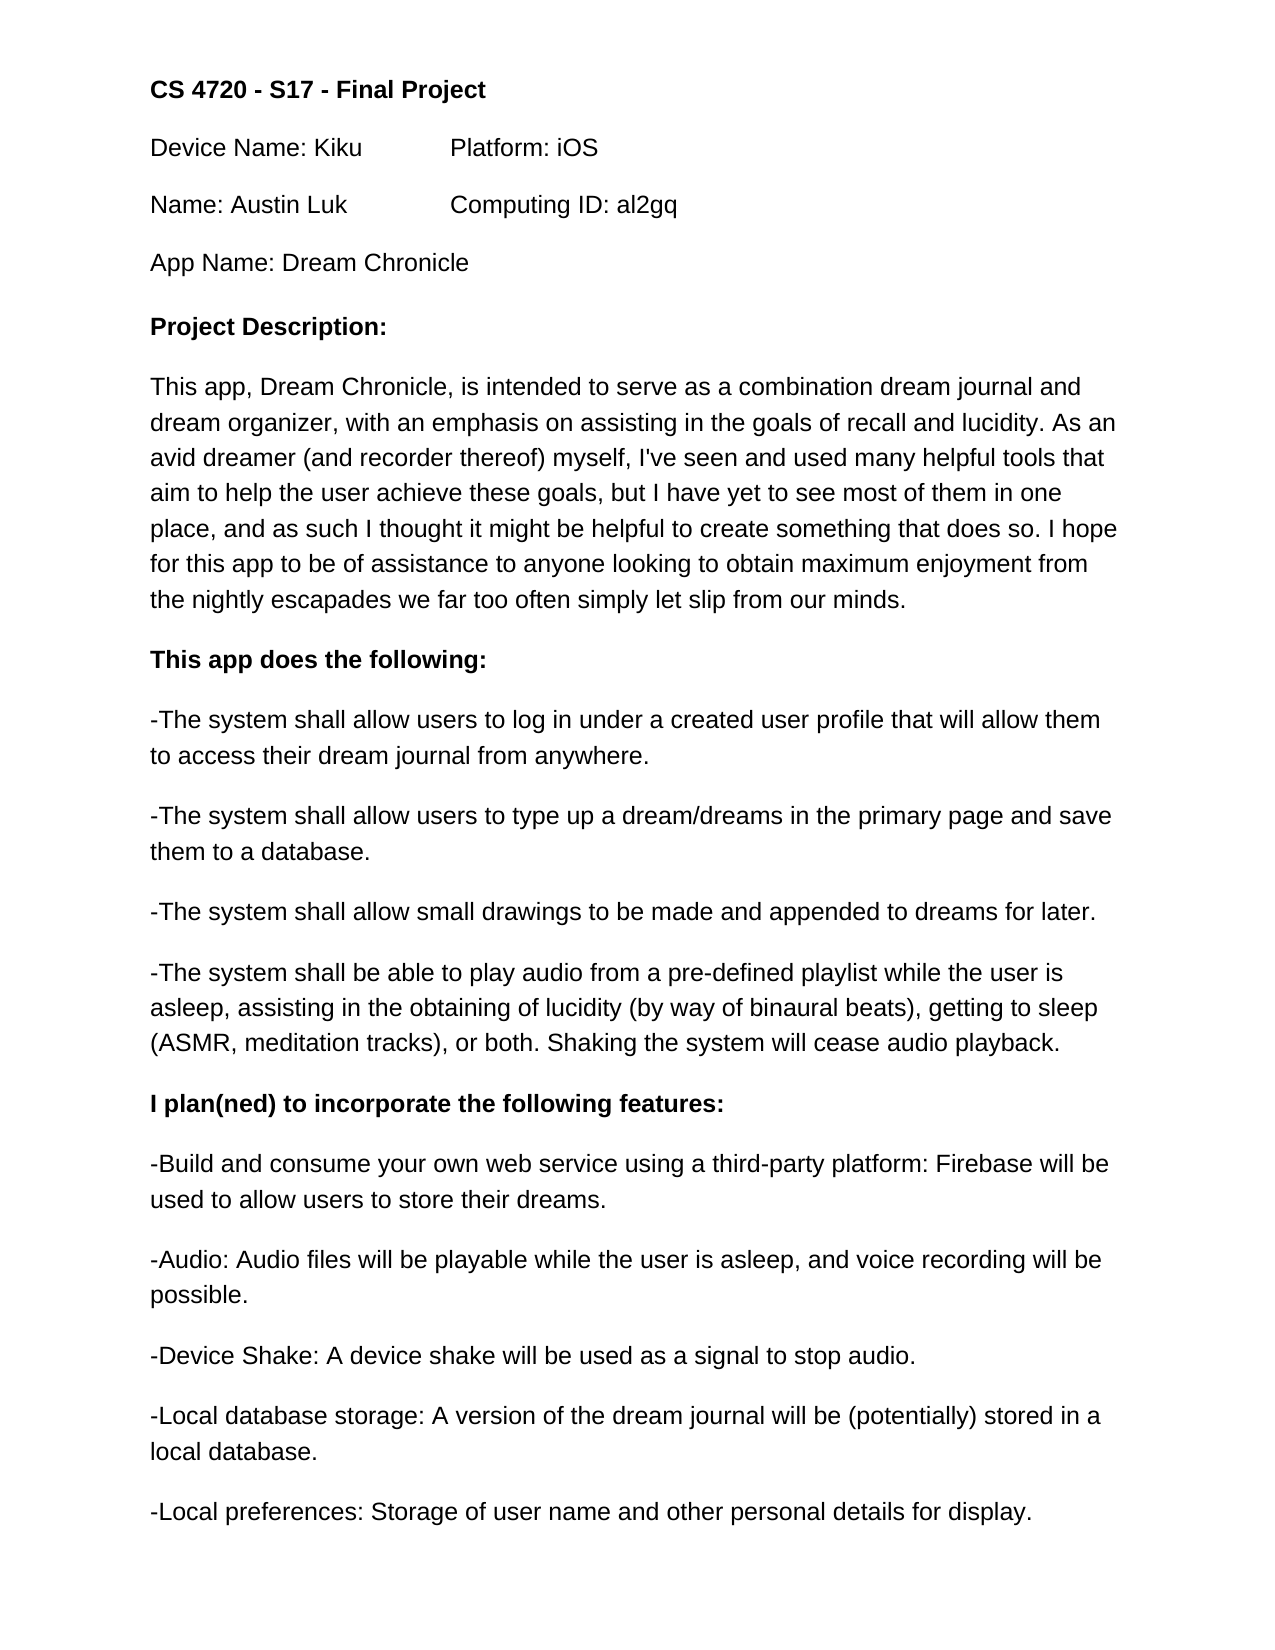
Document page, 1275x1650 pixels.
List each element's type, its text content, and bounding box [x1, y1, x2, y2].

text -Build and consume your own web service using a third-party platform: Firebase will be used to allow users to store their dreams. [150, 1142, 1125, 1213]
text -The system shall be able to play audio from a pre-defined playlist while the user is asleep, assisting in the obtaining of lucidity (by way of binaural beats), getting to sleep (ASMR, meditation tracks), or both. Shaking the system will cease audio playback. [150, 951, 1125, 1057]
text -The system shall allow small drawings to be made and appended to dreams for later. [150, 890, 1125, 926]
text I plan(ned) to incorporate the following features: [150, 1082, 1125, 1117]
text Name: Austin Luk Computing ID: al2gq [150, 190, 1125, 219]
text App Name: Dream Chronicle [150, 247, 1125, 276]
text CS 4720 - S17 - Final Project [150, 75, 1125, 104]
text This app does the following: [150, 638, 1125, 674]
text -Device Shake: A device shake will be used as a signal to stop audio. [150, 1334, 1125, 1369]
text -The system shall allow users to type up a dream/dreams in the primary page and save them to a database. [150, 794, 1125, 865]
text This app, Dream Chronicle, is intended to serve as a combination dream journal and dream organizer, with an emphasis on assisting in the goals of recall and lucidity. As an avid dreamer (and recorder thereof) myself, I've seen and used many helpful tools that aim to help the user achieve these goals, but I have yet to see most of them in one place, and as such I thought it might be helpful to create something that does so. I hope for this app to be of assistance to anyone looking to obtain maximum enjoyment from the nightly escapades we far too often simply let slip from our minds. [150, 365, 1125, 613]
text -Local preferences: Storage of user name and other personal details for display. [150, 1490, 1125, 1526]
text -Audio: Audio files will be playable while the user is asleep, and voice recording will be possible. [150, 1238, 1125, 1309]
text -The system shall allow users to log in under a created user profile that will allow them to access their dream journal from anywhere. [150, 699, 1125, 769]
text Project Description: [150, 305, 1125, 340]
text -Local database storage: A version of the dream journal will be (potentially) stored in a local database. [150, 1394, 1125, 1465]
text Device Name: Kiku Platform: iOS [150, 132, 1125, 161]
